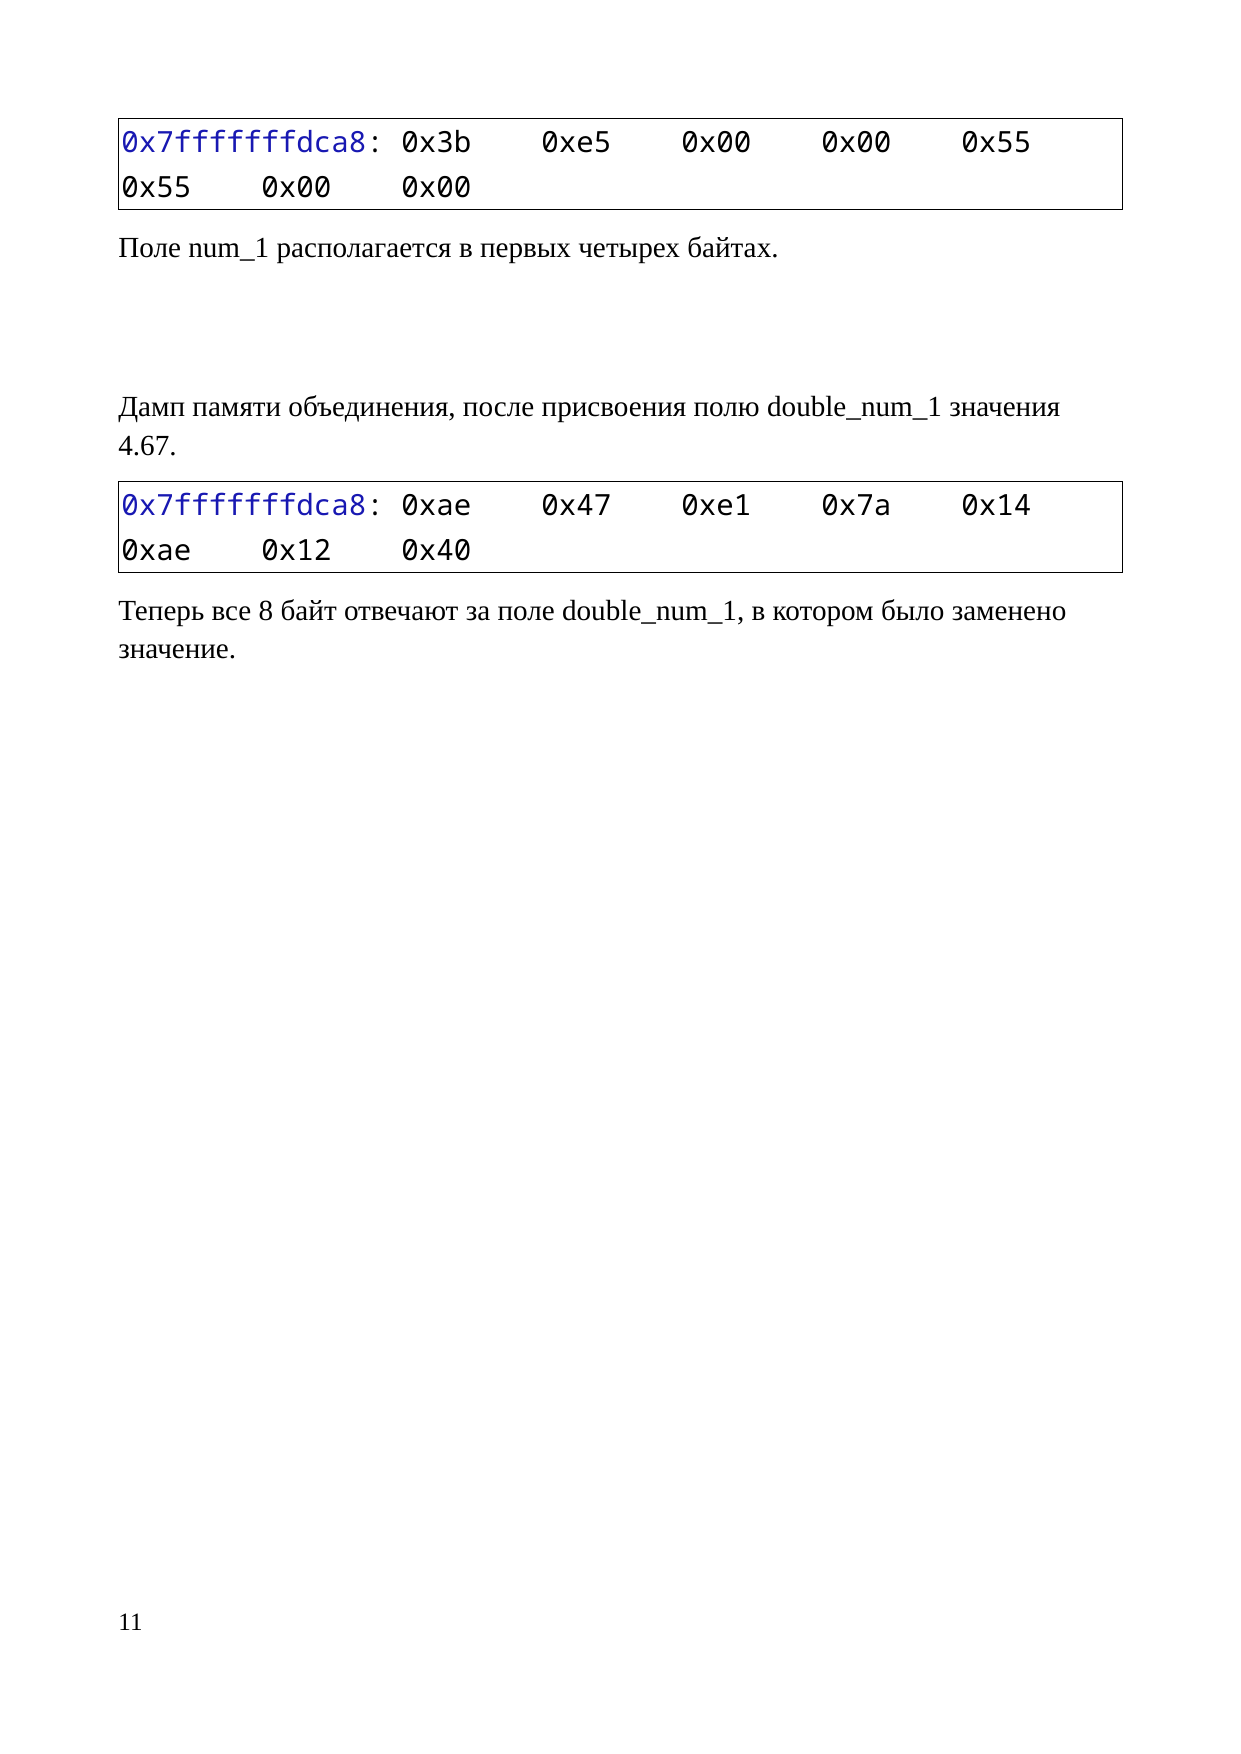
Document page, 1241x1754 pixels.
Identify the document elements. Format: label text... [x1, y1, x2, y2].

text 0x7fffffffdca8: 0xae 0x47 0xe1 0x7a 0x14 0xae 0x12 0x40 [119, 482, 1122, 572]
text Дамп памяти объединения, после присвоения полю double_num_1 значения 4.67. [118, 389, 1122, 461]
text 0x7fffffffdca8: 0x3b 0xe5 0x00 0x00 0x55 0x55 0x00 0x00 [119, 119, 1122, 209]
text Теперь все 8 байт отвечают за поле double_num_1, в котором было заменено значение. [118, 593, 1122, 665]
text Поле num_1 располагается в первых четырех байтах. [118, 230, 1122, 263]
